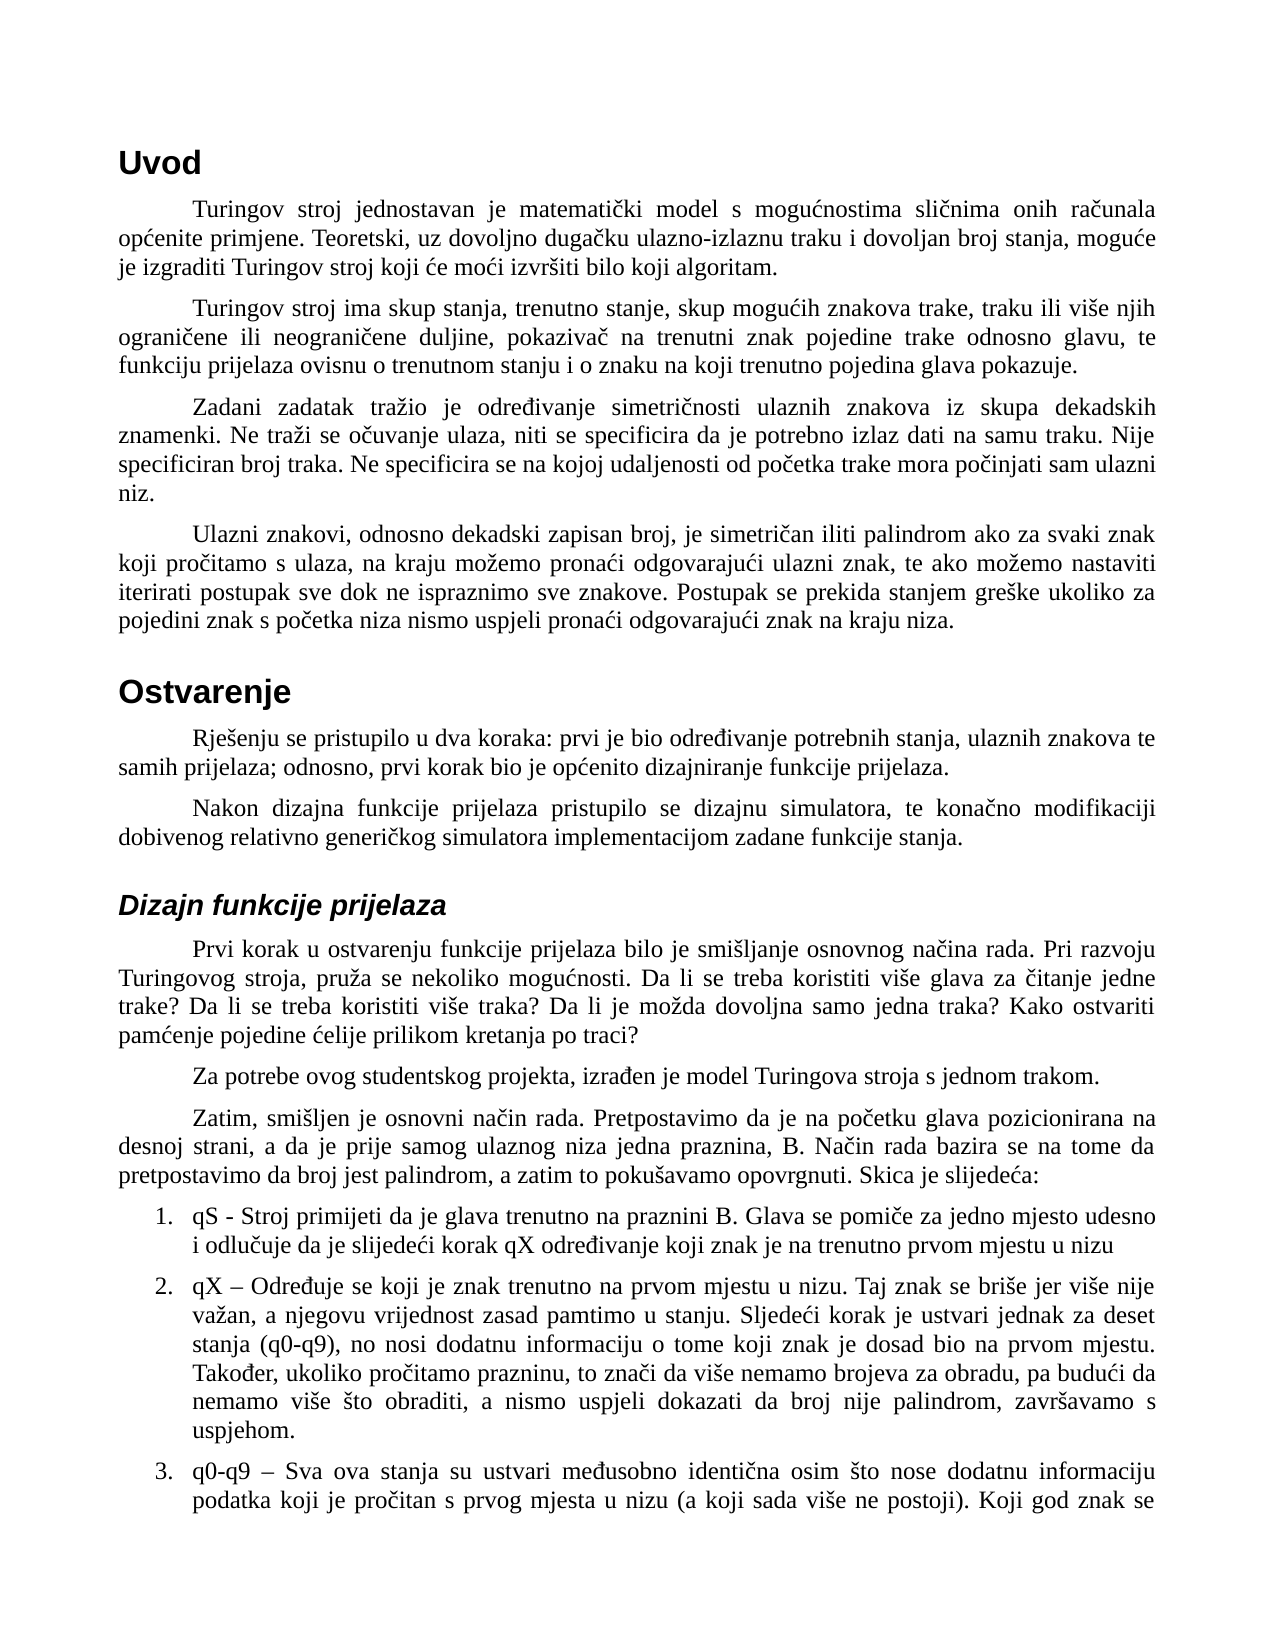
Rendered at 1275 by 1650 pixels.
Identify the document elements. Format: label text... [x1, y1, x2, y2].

list q0-q9 – Sva ova stanja su ustvari međusobno identična osim što nose dodatnu informaciju podatka koji je pročitan s prvog mjesta u nizu (a koji sada više ne postoji). Koji god znak se [154, 1456, 1157, 1514]
text Za potrebe ovog studentskog projekta, izrađen je model Turingova stroja s jednom trakom. [118, 1061, 1157, 1090]
text Zatim, smišljen je osnovni način rada. Pretpostavimo da je na početku glava pozicionirana na desnoj strani, a da je prije samog ulaznog niza jedna praznina, B. Način rada bazira se na tome da pretpostavimo da broj jest palindrom, a zatim to pokušavamo opovrgnuti. Skica je slijedeća: [118, 1103, 1157, 1189]
list qX – Određuje se koji je znak trenutno na prvom mjestu u nizu. Taj znak se briše jer više nije važan, a njegovu vrijednost zasad pamtimo u stanju. Sljedeći korak je ustvari jednak za deset stanja (q0-q9), no nosi dodatnu informaciju o tome koji znak je dosad bio na prvom mjestu. Također, ukoliko pročitamo prazninu, to znači da više nemamo brojeva za obradu, pa budući da nemamo više što obraditi, a nismo uspjeli dokazati da broj nije palindrom, završavamo s uspjehom. [154, 1271, 1157, 1444]
subtitle Ostvarenje [118, 672, 1157, 710]
text Ulazni znakovi, odnosno dekadski zapisan broj, je simetričan iliti palindrom ako za svaki znak koji pročitamo s ulaza, na kraju možemo pronaći odgovarajući ulazni znak, te ako možemo nastaviti iterirati postupak sve dok ne ispraznimo sve znakove. Postupak se prekida stanjem greške ukoliko za pojedini znak s početka niza nismo uspjeli pronaći odgovarajući znak na kraju niza. [118, 519, 1157, 634]
text Turingov stroj ima skup stanja, trenutno stanje, skup mogućih znakova trake, traku ili više njih ograničene ili neograničene duljine, pokazivač na trenutni znak pojedine trake odnosno glavu, te funkciju prijelaza ovisnu o trenutnom stanju i o znaku na koji trenutno pojedina glava pokazuje. [118, 293, 1157, 379]
text Nakon dizajna funkcije prijelaza pristupilo se dizajnu simulatora, te konačno modifikaciji dobivenog relativno generičkog simulatora implementacijom zadane funkcije stanja. [118, 793, 1157, 850]
list qS - Stroj primijeti da je glava trenutno na praznini B. Glava se pomiče za jedno mjesto udesno i odlučuje da je slijedeći korak qX određivanje koji znak je na trenutno prvom mjestu u nizu [154, 1201, 1157, 1259]
text Turingov stroj jednostavan je matematički model s mogućnostima sličnima onih računala općenite primjene. Teoretski, uz dovoljno dugačku ulazno-izlaznu traku i dovoljan broj stanja, moguće je izgraditi Turingov stroj koji će moći izvršiti bilo koji algoritam. [118, 194, 1157, 281]
subtitle Dizajn funkcije prijelaza [118, 888, 1157, 921]
text Zadani zadatak tražio je određivanje simetričnosti ulaznih znakova iz skupa dekadskih znamenki. Ne traži se očuvanje ulaza, niti se specificira da je potrebno izlaz dati na samu traku. Nije specificiran broj traka. Ne specificira se na kojoj udaljenosti od početka trake mora počinjati sam ulazni niz. [118, 392, 1157, 507]
subtitle Uvod [118, 143, 1157, 182]
text Rješenju se pristupilo u dva koraka: prvi je bio određivanje potrebnih stanja, ulaznih znakova te samih prijelaza; odnosno, prvi korak bio je općenito dizajniranje funkcije prijelaza. [118, 723, 1157, 780]
text Prvi korak u ostvarenju funkcije prijelaza bilo je smišljanje osnovnog načina rada. Pri razvoju Turingovog stroja, pruža se nekoliko mogućnosti. Da li se treba koristiti više glava za čitanje jedne trake? Da li se treba koristiti više traka? Da li je možda dovoljna samo jedna traka? Kako ostvariti pamćenje pojedine ćelije prilikom kretanja po traci? [118, 934, 1157, 1049]
